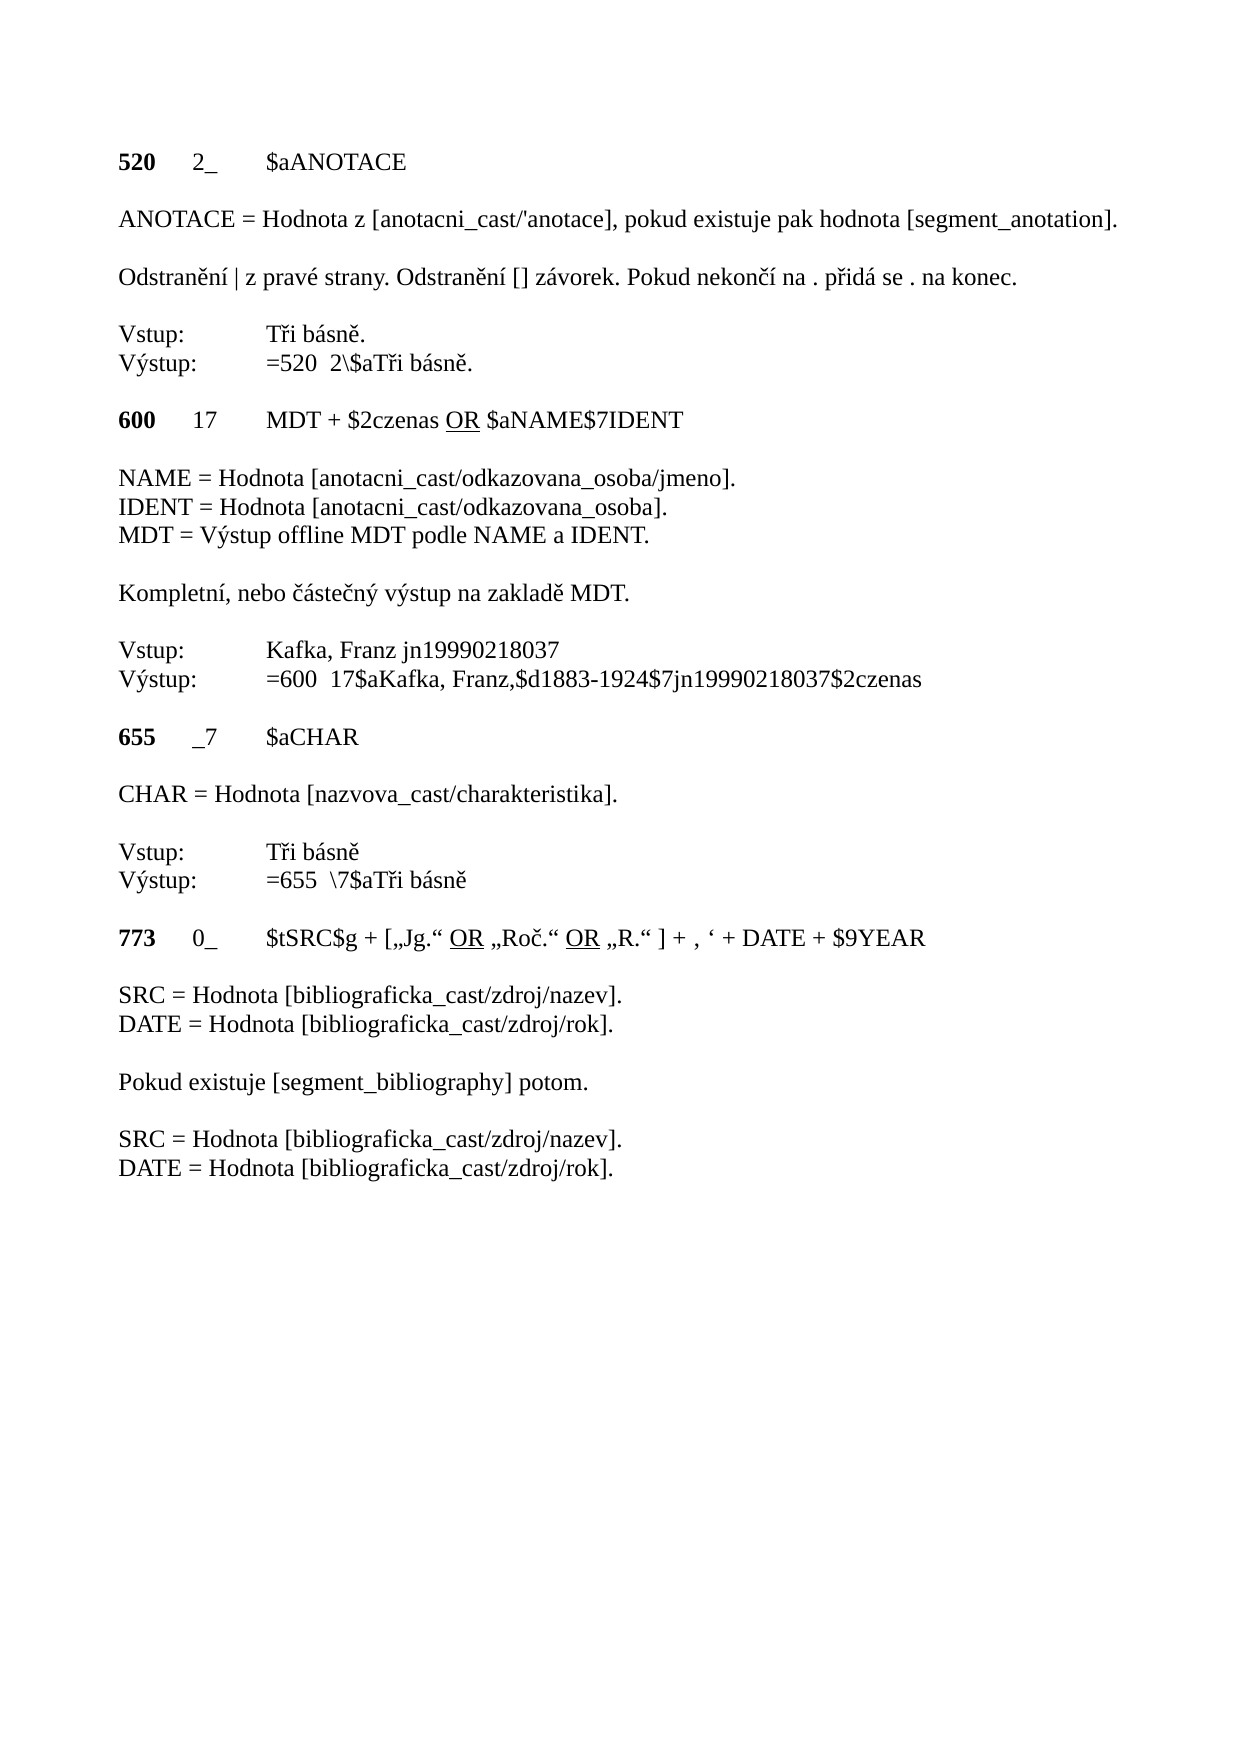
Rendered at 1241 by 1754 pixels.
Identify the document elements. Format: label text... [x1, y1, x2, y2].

text Vstup: Tři básně [118, 837, 1122, 866]
text DATE = Hodnota [bibliograficka_cast/zdroj/rok]. [118, 1009, 1122, 1038]
text IDENT = Hodnota [anotacni_cast/odkazovana_osoba]. [118, 492, 1122, 521]
text Odstranění | z pravé strany. Odstranění [] závorek. Pokud nekončí na . přidá se . na konec. [118, 262, 1122, 291]
text MDT = Výstup offline MDT podle NAME a IDENT. [118, 521, 1122, 549]
text Vstup: Tři básně. [118, 319, 1122, 348]
text SRC = Hodnota [bibliograficka_cast/zdroj/nazev]. [118, 1124, 1122, 1153]
text Kompletní, nebo částečný výstup na zakladě MDT. [118, 578, 1122, 607]
text 773 0_ $tSRC$g + [„Jg.“ OR „Roč.“ OR „R.“ ] + ‚ ‘ + DATE + $9YEAR [118, 923, 1122, 952]
text SRC = Hodnota [bibliograficka_cast/zdroj/nazev]. [118, 981, 1122, 1009]
text Pokud existuje [segment_bibliography] potom. [118, 1067, 1122, 1096]
text 520 2_ $aANOTACE [118, 147, 1122, 176]
text Výstup: =600 17$aKafka, Franz,$d1883-1924$7jn19990218037$2czenas [118, 664, 1122, 693]
text 655 _7 $aCHAR [118, 722, 1122, 751]
text CHAR = Hodnota [nazvova_cast/charakteristika]. [118, 779, 1122, 808]
text Výstup: =655 \7$aTři básně [118, 866, 1122, 894]
text 600 17 MDT + $2czenas OR $aNAME$7IDENT [118, 406, 1122, 434]
text ANOTACE = Hodnota z [anotacni_cast/'anotace], pokud existuje pak hodnota [segment_anotation]. [118, 204, 1122, 233]
text DATE = Hodnota [bibliograficka_cast/zdroj/rok]. [118, 1153, 1122, 1182]
text Vstup: Kafka, Franz jn19990218037 [118, 636, 1122, 664]
text NAME = Hodnota [anotacni_cast/odkazovana_osoba/jmeno]. [118, 463, 1122, 492]
text Výstup: =520 2\$aTři básně. [118, 348, 1122, 377]
